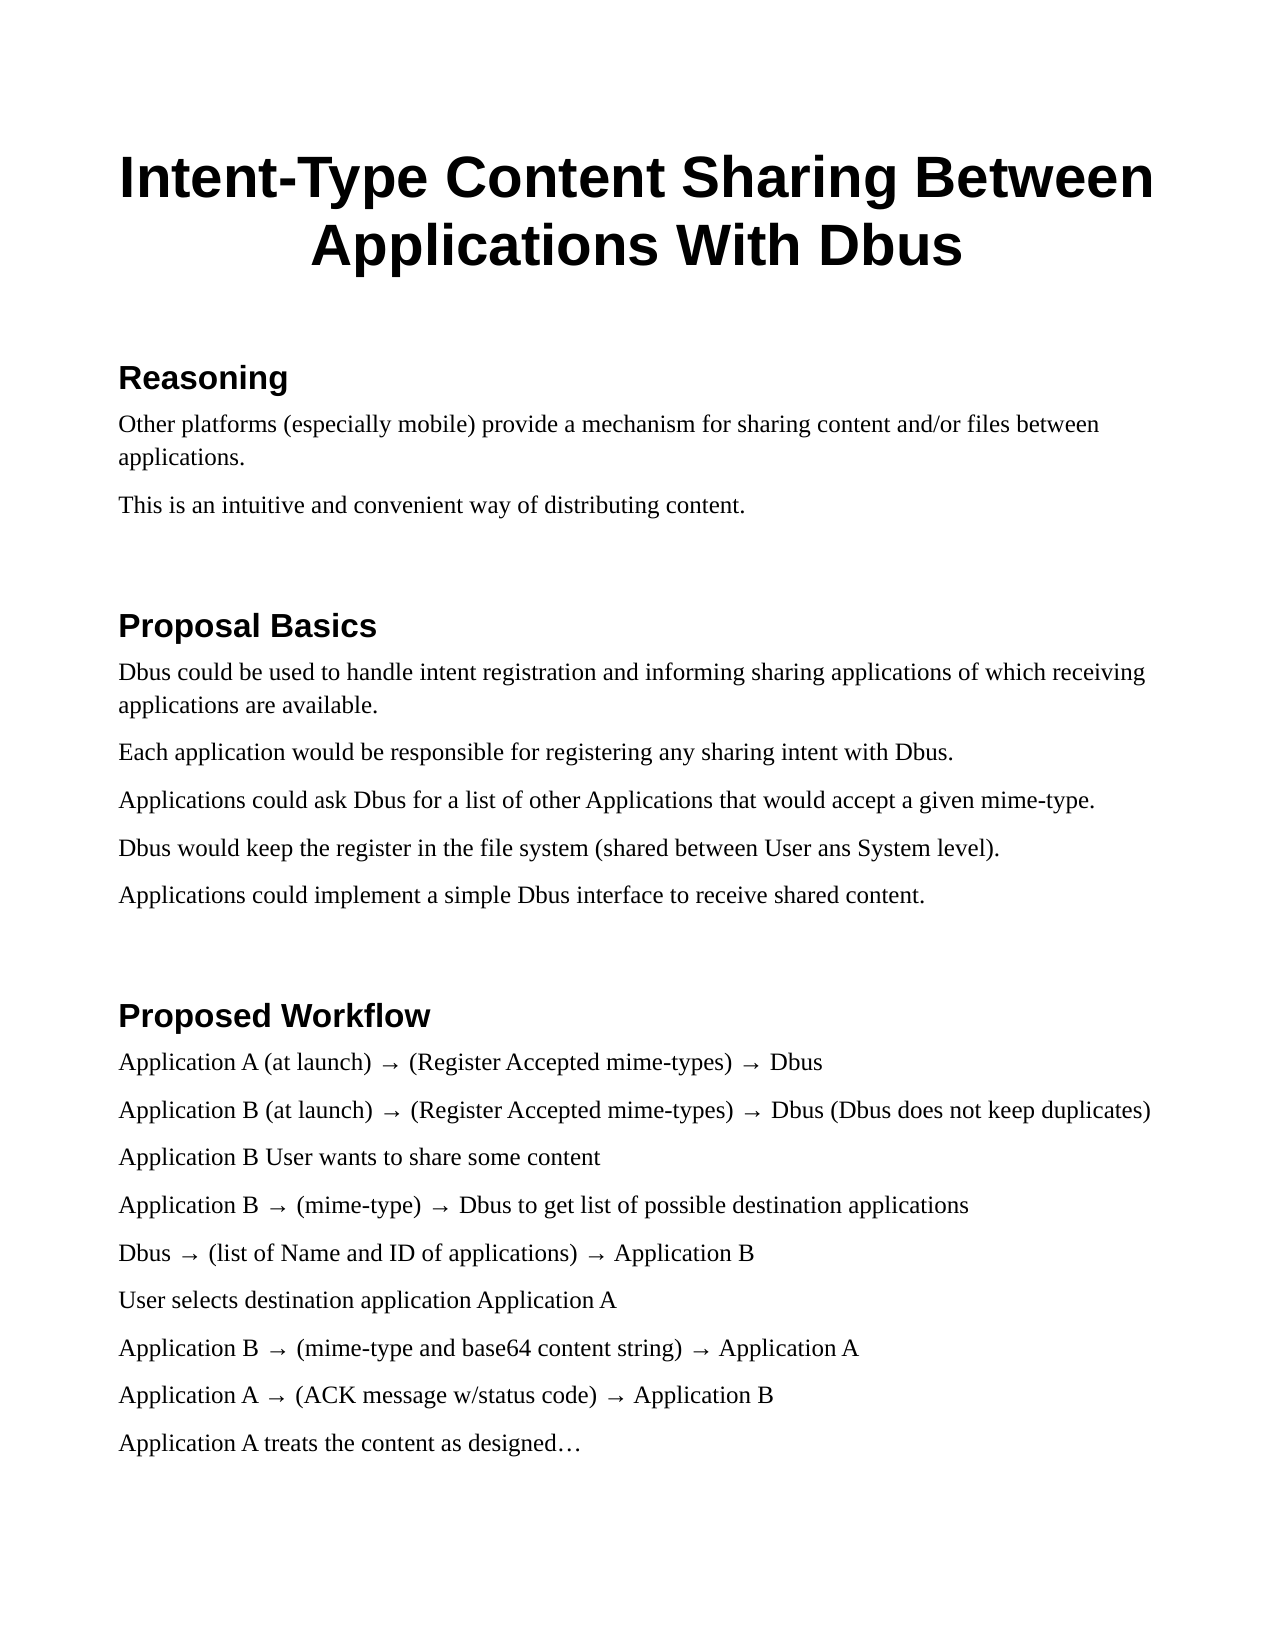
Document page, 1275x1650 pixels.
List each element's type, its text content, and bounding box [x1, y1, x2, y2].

title Intent-Type Content Sharing Between Applications With Dbus [118, 143, 1157, 277]
text Dbus → (list of Name and ID of applications) → Application B [118, 1238, 1157, 1266]
text Application B → (mime-type) → Dbus to get list of possible destination applications [118, 1190, 1157, 1219]
subtitle Proposed Workflow [118, 996, 1157, 1035]
text Each application would be responsible for registering any sharing intent with Dbus. [118, 737, 1157, 766]
text Dbus would keep the register in the file system (shared between User ans System level). [118, 833, 1157, 861]
text Application A treats the content as designed… [118, 1428, 1157, 1457]
text Dbus could be used to handle intent registration and informing sharing applications of which receiving applications are available. [118, 657, 1157, 718]
text Applications could implement a simple Dbus interface to receive shared content. [118, 880, 1157, 909]
text Application A (at launch) → (Register Accepted mime-types) → Dbus [118, 1047, 1157, 1076]
text User selects destination application Application A [118, 1285, 1157, 1314]
text Applications could ask Dbus for a list of other Applications that would accept a given mime-type. [118, 785, 1157, 814]
text Application A → (ACK message w/status code) → Application B [118, 1380, 1157, 1409]
text Other platforms (especially mobile) provide a mechanism for sharing content and/or files between applications. [118, 409, 1157, 471]
text Application B → (mime-type and base64 content string) → Application A [118, 1333, 1157, 1362]
subtitle Reasoning [118, 358, 1157, 397]
text Application B (at launch) → (Register Accepted mime-types) → Dbus (Dbus does not keep duplicates) [118, 1095, 1157, 1123]
text Application B User wants to share some content [118, 1142, 1157, 1171]
subtitle Proposal Basics [118, 606, 1157, 644]
text This is an intuitive and convenient way of distributing content. [118, 490, 1157, 518]
